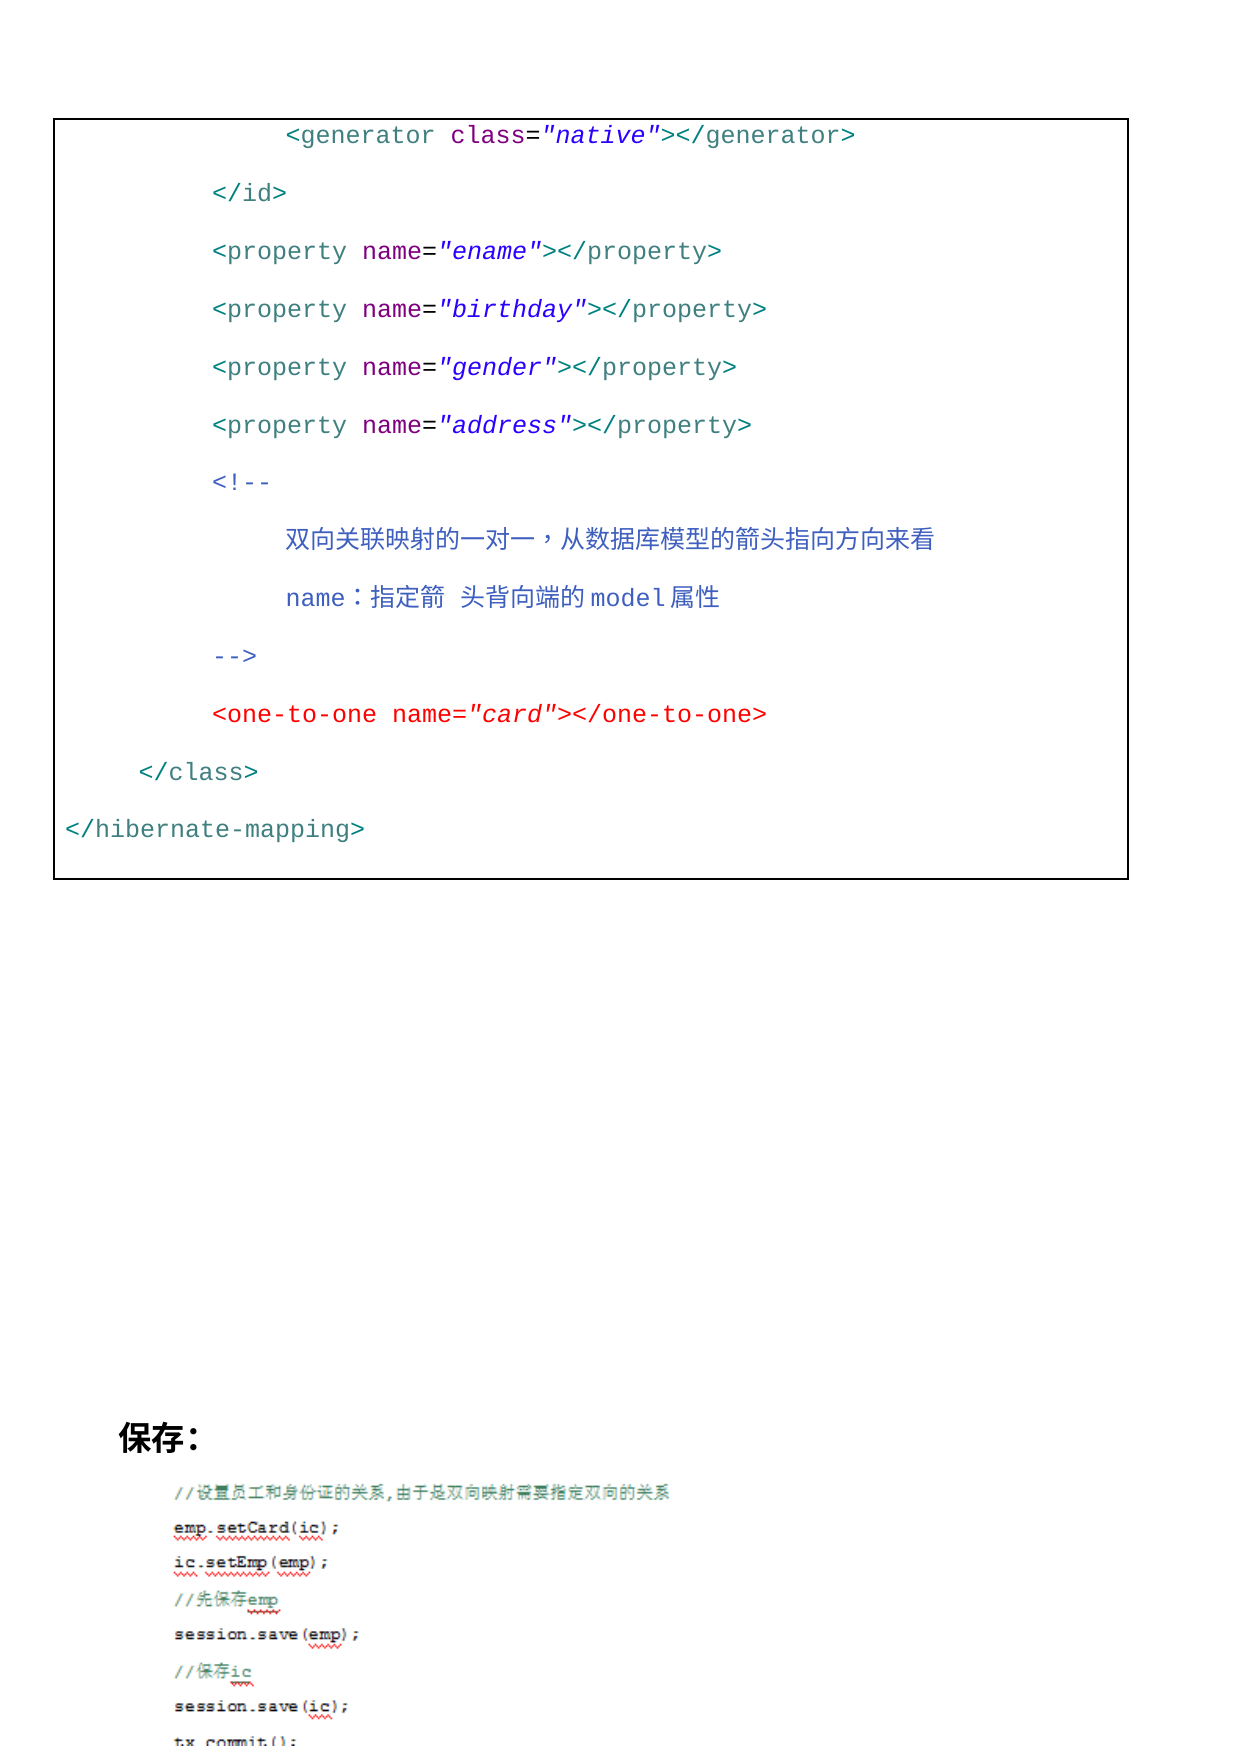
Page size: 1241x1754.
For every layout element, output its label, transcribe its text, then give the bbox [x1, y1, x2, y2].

table_header <generator class="native"></generator> </id> <property name="ename"></property> <property name="birthday"></property> <property name="gender"></property> <property name="address"></property> <!-- 双向关联映射的一对一，从数据库模型的箭头指向方向来看 name：指定箭 头背向端的model属性 --> <one-to-one name="card"></one-to-one> </class> </hibernate-mapping> [55, 120, 1127, 878]
text 保存： [118, 1412, 1122, 1460]
picture [135, 1475, 694, 1746]
